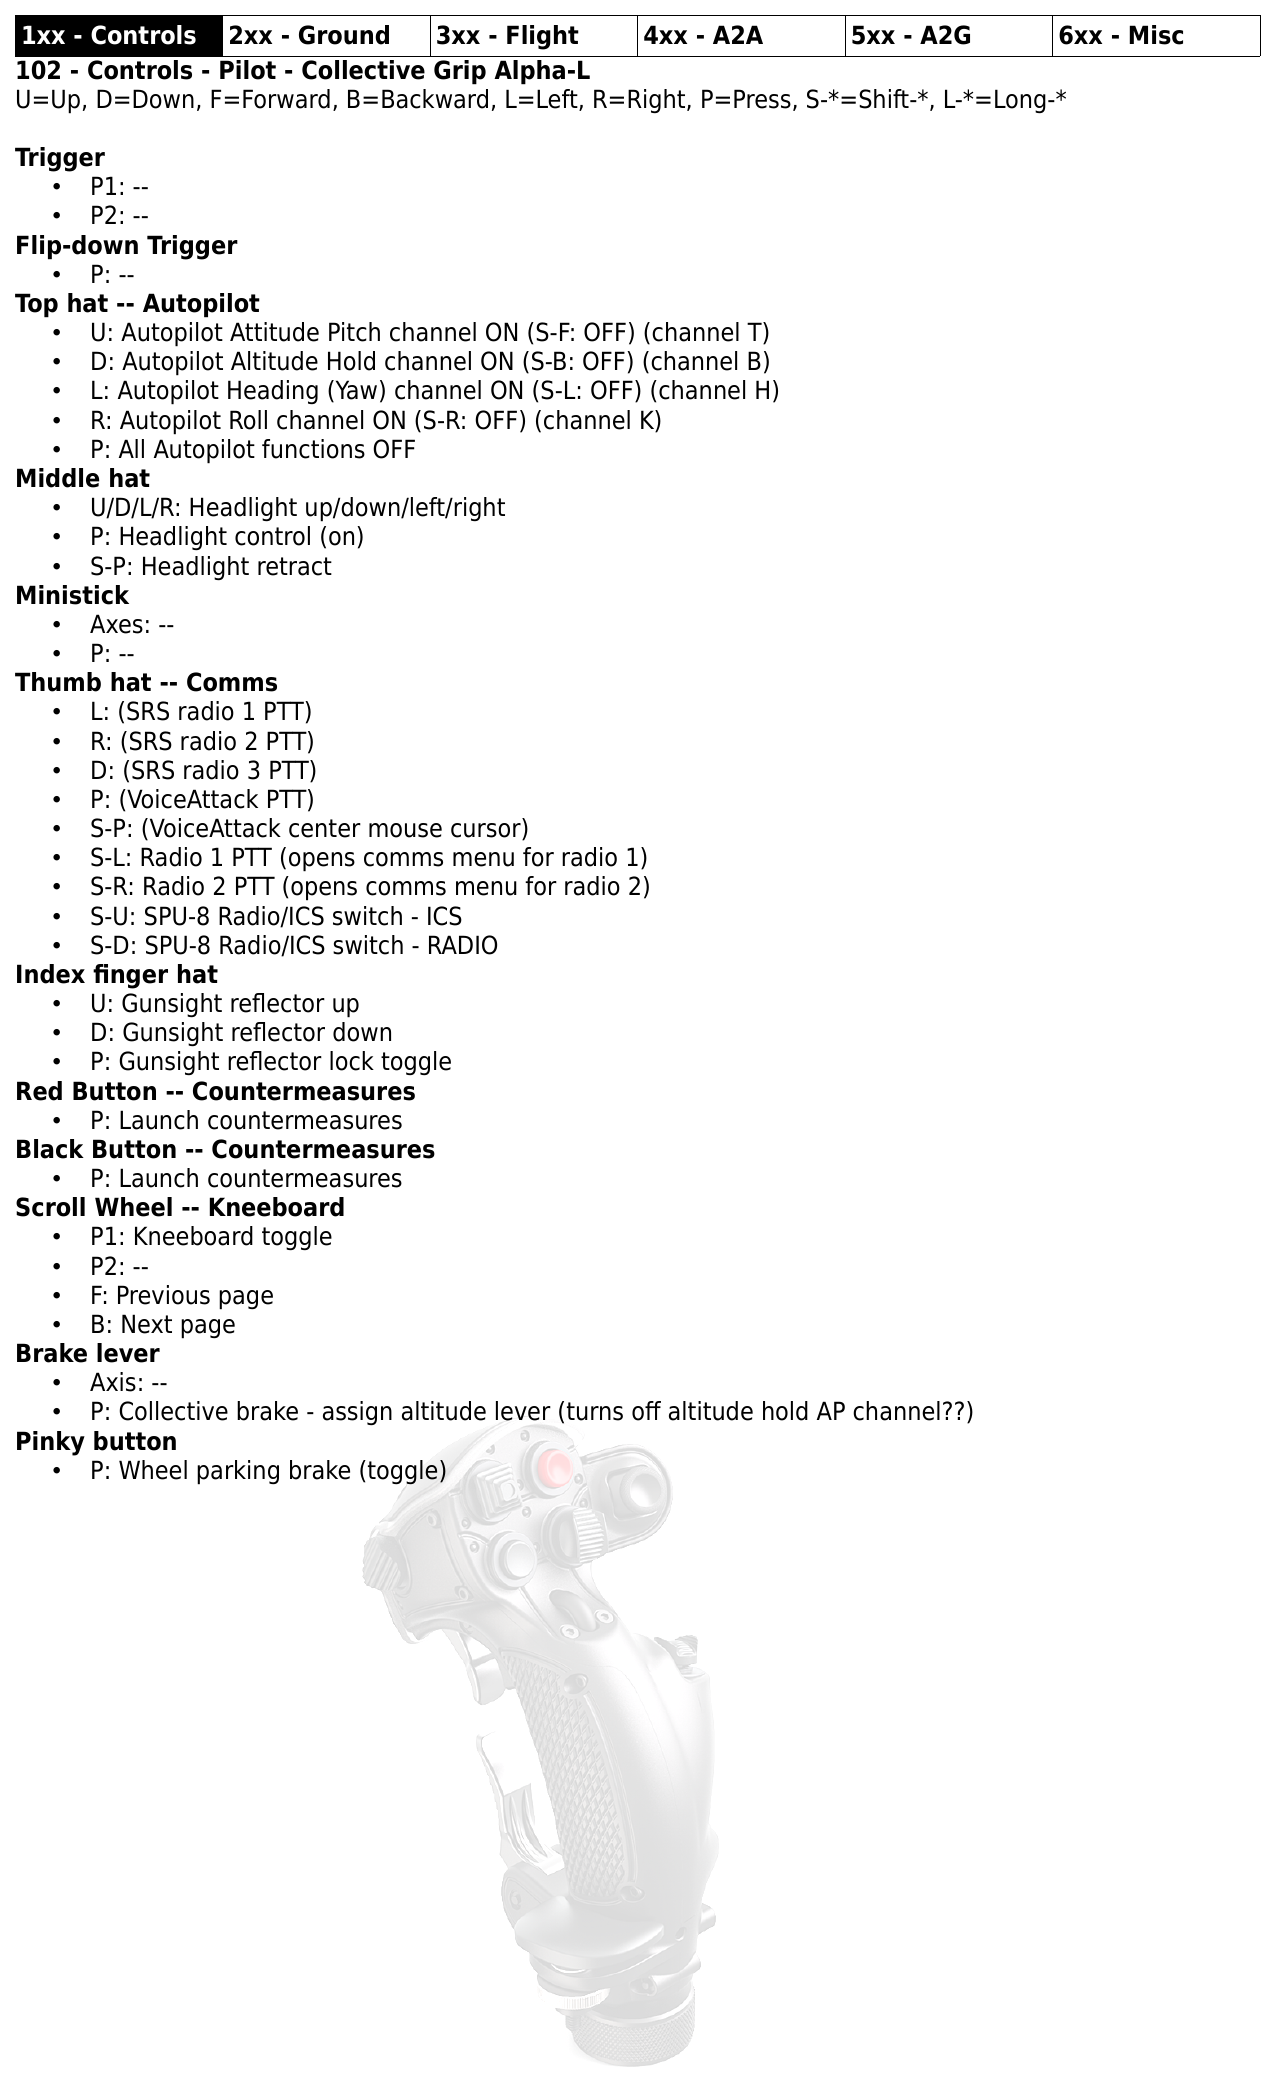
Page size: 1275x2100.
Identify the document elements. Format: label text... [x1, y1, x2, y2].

text Scroll Wheel -- Kneeboard [15, 1193, 1260, 1222]
text Thumb hat -- Comms [15, 668, 1260, 697]
list D: (SRS radio 3 PTT) [52, 756, 1260, 785]
list L: (SRS radio 1 PTT) [52, 697, 1260, 727]
list S-P: Headlight retract [52, 552, 1260, 581]
list P: Collective brake - assign altitude lever (turns off altitude hold AP channel??) [1045, 1397, 1260, 1427]
list U: Autopilot Attitude Pitch channel ON (S-F: OFF) (channel T) [52, 318, 1260, 347]
list Axes: -- [52, 610, 1260, 639]
text Black Button -- Countermeasures [15, 1135, 1260, 1164]
list P: All Autopilot functions OFF [52, 435, 1260, 464]
list S-R: Radio 2 PTT (opens comms menu for radio 2) [52, 872, 1260, 902]
list R: (SRS radio 2 PTT) [52, 727, 1260, 756]
list P: Launch countermeasures [52, 1164, 1260, 1193]
list [1045, 1368, 1260, 1397]
list S-D: SPU-8 Radio/ICS switch - RADIO [52, 931, 1260, 960]
list U: Gunsight reflector up [52, 989, 1260, 1018]
list D: Gunsight reflector down [52, 1018, 1260, 1047]
list P2: -- [52, 1252, 1260, 1281]
table_header 1xx - Controls [16, 16, 222, 56]
list P: Gunsight reflector lock toggle [52, 1047, 1260, 1077]
text Ministick [15, 581, 1260, 610]
list P: -- [52, 639, 1260, 668]
table_header 5xx - A2G [846, 16, 1052, 56]
text Pinky button [15, 1427, 230, 1456]
text Middle hat [15, 464, 1260, 493]
table_header 6xx - Misc [1053, 16, 1260, 56]
text U=Up, D=Down, F=Forward, B=Backward, L=Left, R=Right, P=Press, S-*=Shift-*, L-*=Long-* [15, 85, 1260, 114]
list U/D/L/R: Headlight up/down/left/right [52, 493, 1260, 522]
table_header 4xx - A2A [638, 16, 845, 56]
text Index finger hat [15, 960, 1260, 989]
list P: -- [52, 260, 1260, 289]
list B: Next page [1045, 1310, 1260, 1339]
text [1045, 1427, 1260, 1456]
text 102 - Controls - Pilot - Collective Grip Alpha-L [15, 57, 1260, 85]
list S-U: SPU-8 Radio/ICS switch - ICS [52, 902, 1260, 931]
list P: (VoiceAttack PTT) [52, 785, 1260, 814]
table_header 3xx - Flight [431, 16, 637, 56]
list S-L: Radio 1 PTT (opens comms menu for radio 1) [52, 843, 1260, 872]
text [1045, 1339, 1260, 1368]
list P2: -- [52, 202, 1260, 231]
list S-P: (VoiceAttack center mouse cursor) [52, 814, 1260, 843]
text Brake lever [15, 1339, 230, 1368]
list P: Collective brake - assign altitude lever (turns off altitude hold AP channel??) [52, 1397, 230, 1427]
table_header 2xx - Ground [223, 16, 430, 56]
list Axis: -- [52, 1368, 230, 1397]
list P1: -- [52, 172, 1260, 202]
list R: Autopilot Roll channel ON (S-R: OFF) (channel K) [52, 406, 1260, 435]
list D: Autopilot Altitude Hold channel ON (S-B: OFF) (channel B) [52, 347, 1260, 377]
text Red Button -- Countermeasures [15, 1077, 1260, 1106]
text Trigger [15, 143, 1260, 172]
text Flip-down Trigger [15, 231, 1260, 260]
list F: Previous page [52, 1281, 1260, 1310]
list L: Autopilot Heading (Yaw) channel ON (S-L: OFF) (channel H) [52, 377, 1260, 406]
list P1: Kneeboard toggle [52, 1222, 1260, 1252]
list P: Headlight control (on) [52, 522, 1260, 552]
text Top hat -- Autopilot [15, 289, 1260, 318]
list P: Launch countermeasures [52, 1106, 1260, 1135]
list P: Wheel parking brake (toggle) [1045, 1456, 1260, 1485]
list P: Wheel parking brake (toggle) [52, 1456, 230, 1485]
list B: Next page [52, 1310, 230, 1339]
